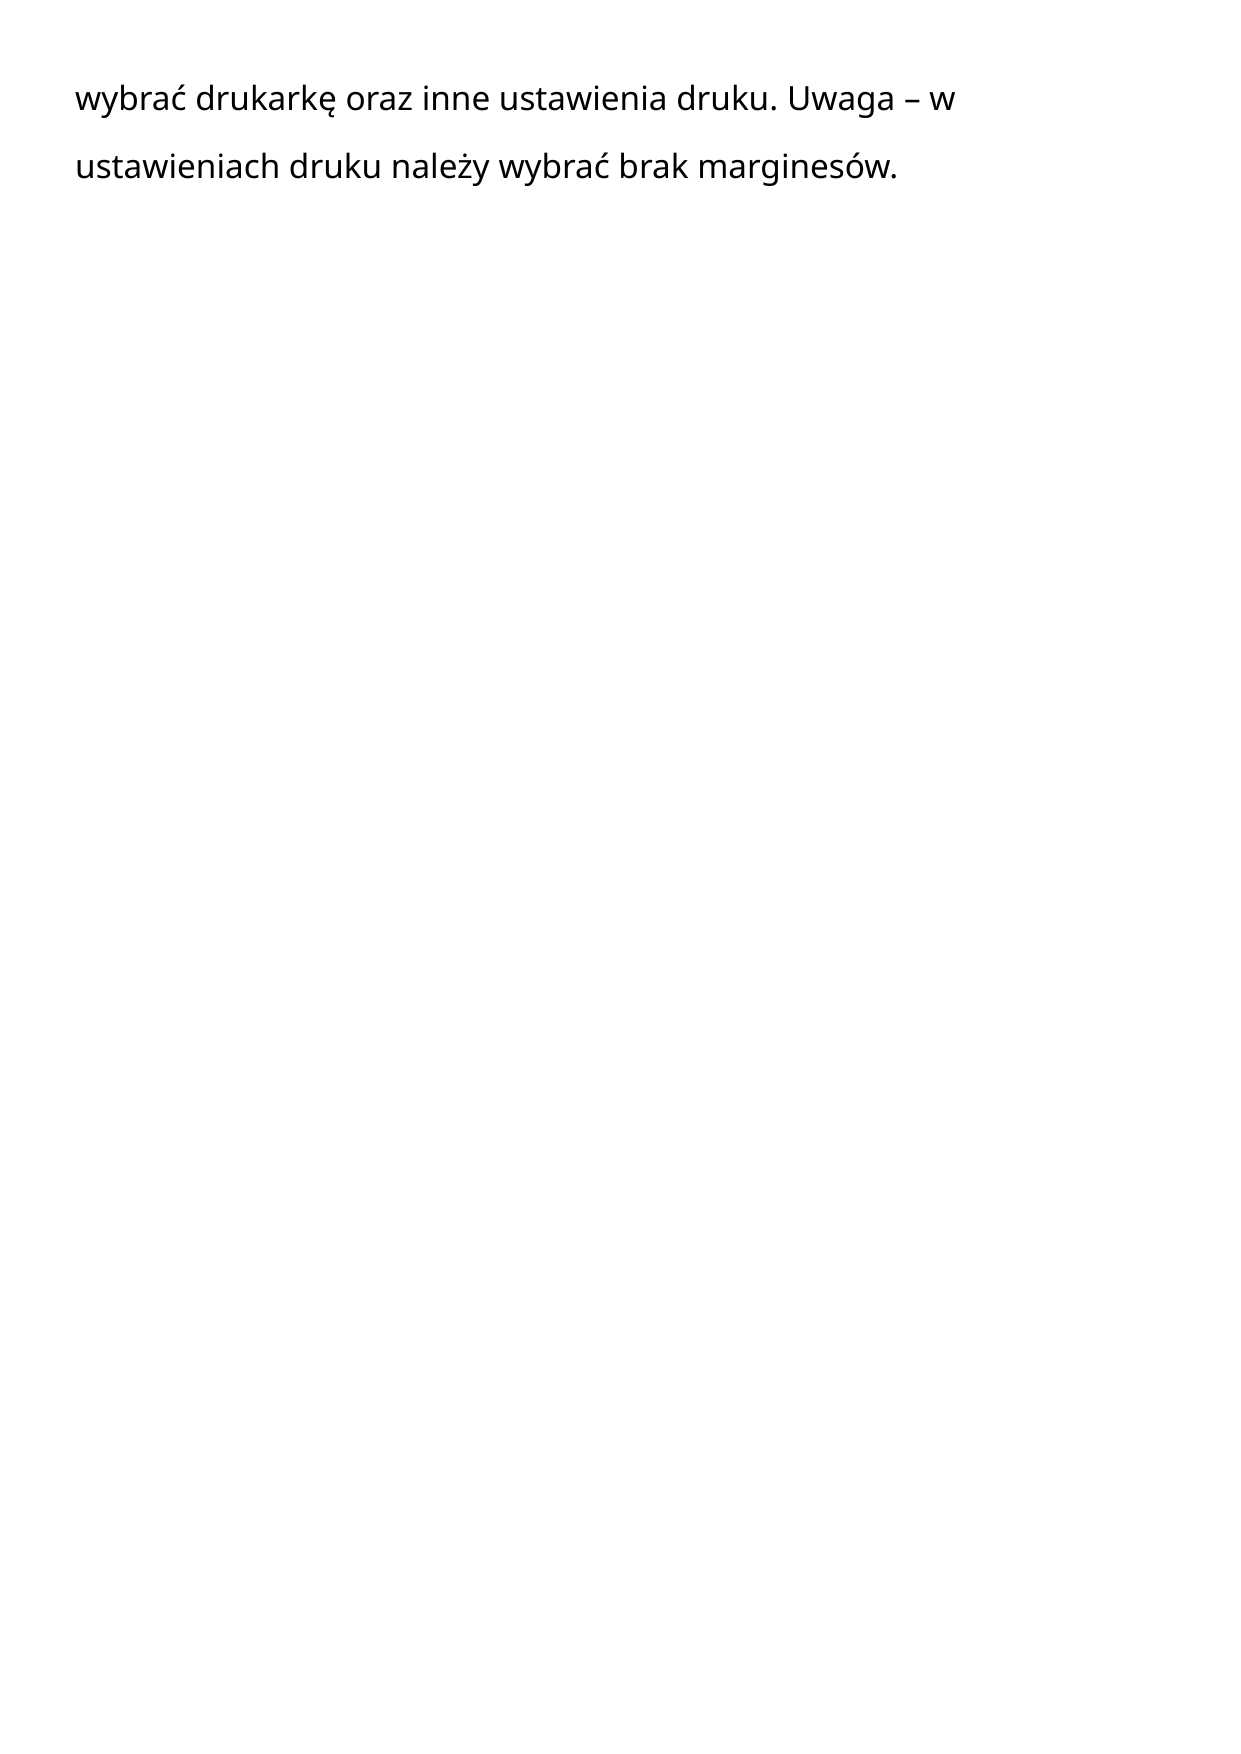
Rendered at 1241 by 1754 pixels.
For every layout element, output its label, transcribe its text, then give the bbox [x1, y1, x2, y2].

text wybrać drukarkę oraz inne ustawienia druku. Uwaga – w ustawieniach druku należy wybrać brak marginesów. [75, 75, 1165, 188]
